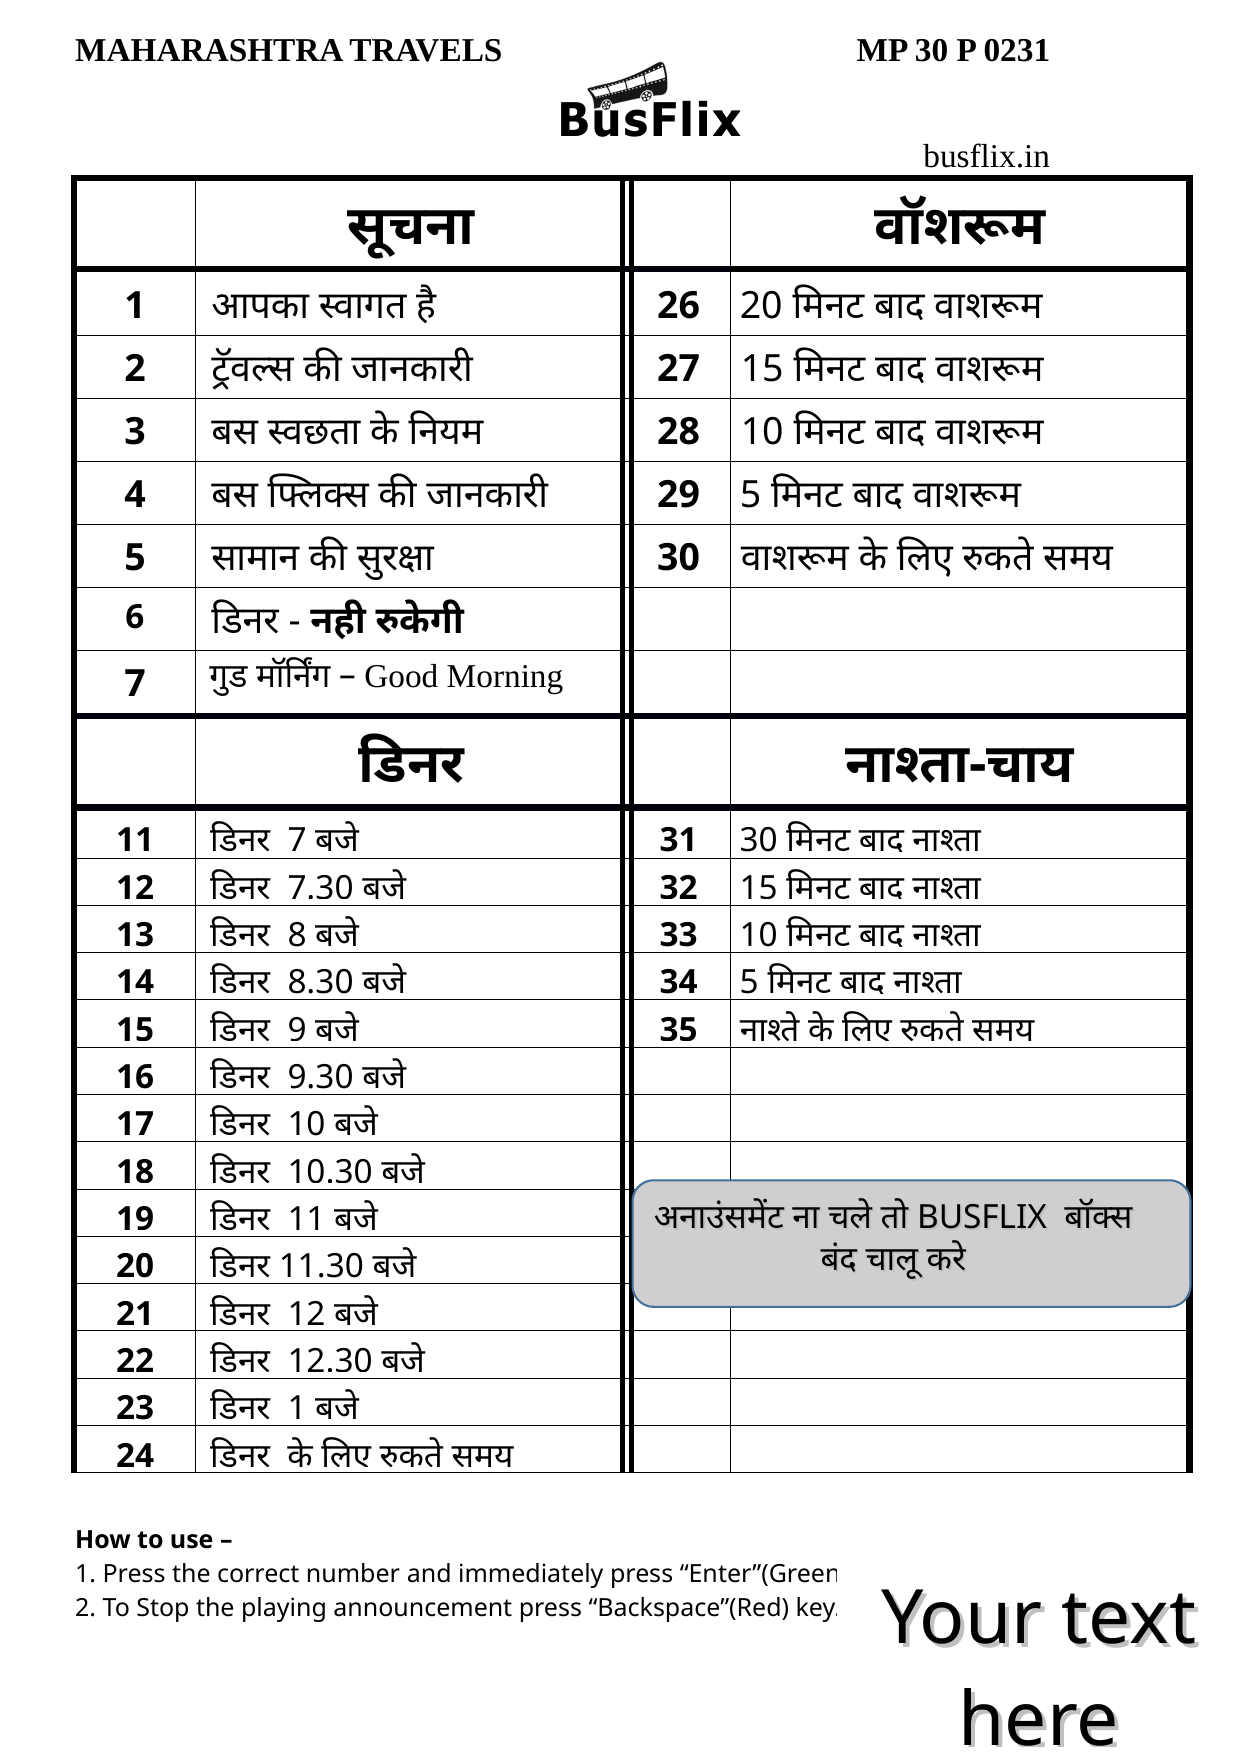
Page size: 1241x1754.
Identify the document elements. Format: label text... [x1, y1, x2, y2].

table_cell डिनर - नही रुकेगी [196, 588, 620, 650]
table_cell [634, 1379, 730, 1425]
table_cell [731, 1426, 1186, 1472]
table_cell 5 मिनट बाद वाशरूम [731, 462, 1186, 524]
table_cell [731, 1048, 1186, 1094]
table_cell डिनर 10 बजे [196, 1095, 620, 1141]
table_cell डिनर 11.30 बजे [196, 1237, 620, 1283]
table_cell 10 मिनट बाद वाशरूम [731, 399, 1186, 461]
text 2. To Stop the playing announcement press “Backspace”(Red) key. [75, 1590, 837, 1624]
table_cell नाश्ते के लिए रुकते समय [731, 1000, 1186, 1047]
table_cell 23 [77, 1379, 195, 1425]
table_cell 20 [77, 1237, 195, 1283]
table_cell 27 [634, 336, 730, 398]
table_cell 31 [634, 811, 730, 857]
table_cell [634, 1142, 730, 1188]
table_cell [731, 1331, 1186, 1378]
table_cell वाशरूम के लिए रुकते समय [731, 525, 1186, 587]
table_header वॉशरूम [731, 181, 1186, 266]
table_cell 1 [77, 272, 195, 335]
table_cell गुड मॉर्निंग – Good Morning [196, 651, 620, 713]
table_cell 6 [77, 588, 195, 650]
table_cell 19 [77, 1190, 195, 1236]
table_cell 3 [77, 399, 195, 461]
table_cell डिनर के लिए रुकते समय [196, 1426, 620, 1472]
table_cell [731, 1379, 1186, 1425]
table_cell 22 [77, 1331, 195, 1378]
table_cell 7 [77, 651, 195, 713]
table_cell ट्रॅवल्स की जानकारी [196, 336, 620, 398]
table_cell [634, 719, 730, 804]
text 1. Press the correct number and immediately press “Enter”(Green) key on the keypad. [75, 1556, 837, 1590]
table_cell आपका स्वागत है [196, 272, 620, 335]
table_cell 4 [77, 462, 195, 524]
table_cell 24 [77, 1426, 195, 1472]
table_cell 18 [77, 1142, 195, 1188]
table_cell 15 [77, 1000, 195, 1047]
table_cell [731, 1302, 1186, 1330]
table_cell 12 [77, 859, 195, 905]
table_cell 30 मिनट बाद नाश्ता [731, 811, 1186, 857]
table_cell [731, 651, 1186, 713]
table_cell 10 मिनट बाद नाश्ता [731, 906, 1186, 952]
table_cell 34 [634, 953, 730, 999]
table_cell डिनर 7.30 बजे [196, 859, 620, 905]
table_cell डिनर 8 बजे [196, 906, 620, 952]
table_cell [731, 1095, 1186, 1141]
table_cell 28 [634, 399, 730, 461]
table_cell डिनर [196, 719, 620, 804]
table_header [77, 181, 195, 266]
table_cell 33 [634, 906, 730, 952]
table_cell [634, 1426, 730, 1472]
table_cell 15 मिनट बाद वाशरूम [731, 336, 1186, 398]
table_cell 29 [634, 462, 730, 524]
table_cell डिनर 8.30 बजे [196, 953, 620, 999]
table_cell [634, 1331, 730, 1378]
table_cell 11 [77, 811, 195, 857]
table_cell [731, 1142, 1186, 1185]
table_cell डिनर 10.30 बजे [196, 1142, 620, 1188]
table_cell 5 मिनट बाद नाश्ता [731, 953, 1186, 999]
table_cell [837, 1556, 1240, 1754]
table_cell 17 [77, 1095, 195, 1141]
table_cell [634, 651, 730, 713]
table_cell डिनर 12 बजे [196, 1284, 620, 1330]
table_cell सामान की सुरक्षा [196, 525, 620, 587]
table_cell बस फ्लिक्स की जानकारी [196, 462, 620, 524]
table_cell डिनर 11 बजे [196, 1190, 620, 1236]
table_cell [634, 588, 730, 650]
table_cell [634, 1095, 730, 1141]
table_cell डिनर 9 बजे [196, 1000, 620, 1047]
table_cell [731, 588, 1186, 650]
table_cell 30 [634, 525, 730, 587]
table_cell 32 [634, 859, 730, 905]
table_cell 15 मिनट बाद नाश्ता [731, 859, 1186, 905]
table_cell डिनर 9.30 बजे [196, 1048, 620, 1094]
table_cell 26 [634, 272, 730, 335]
table_cell 13 [77, 906, 195, 952]
table_cell 5 [77, 525, 195, 587]
table_cell नाश्ता-चाय [731, 719, 1186, 804]
table_cell 16 [77, 1048, 195, 1094]
table_cell डिनर 7 बजे [196, 811, 620, 857]
table_cell डिनर 1 बजे [196, 1379, 620, 1425]
table_cell 35 [634, 1000, 730, 1047]
table_cell 14 [77, 953, 195, 999]
table_cell 20 मिनट बाद वाशरूम [731, 272, 1186, 335]
table_cell [77, 719, 195, 804]
table_cell [634, 1298, 730, 1330]
table_cell डिनर 12.30 बजे [196, 1331, 620, 1378]
text How to use – [75, 1522, 1165, 1556]
table_header सूचना [196, 181, 620, 266]
table_header [634, 181, 730, 266]
table_cell [634, 1048, 730, 1094]
table_cell बस स्वछता के नियम [196, 399, 620, 461]
table_cell 2 [77, 336, 195, 398]
table_cell 21 [77, 1284, 195, 1330]
